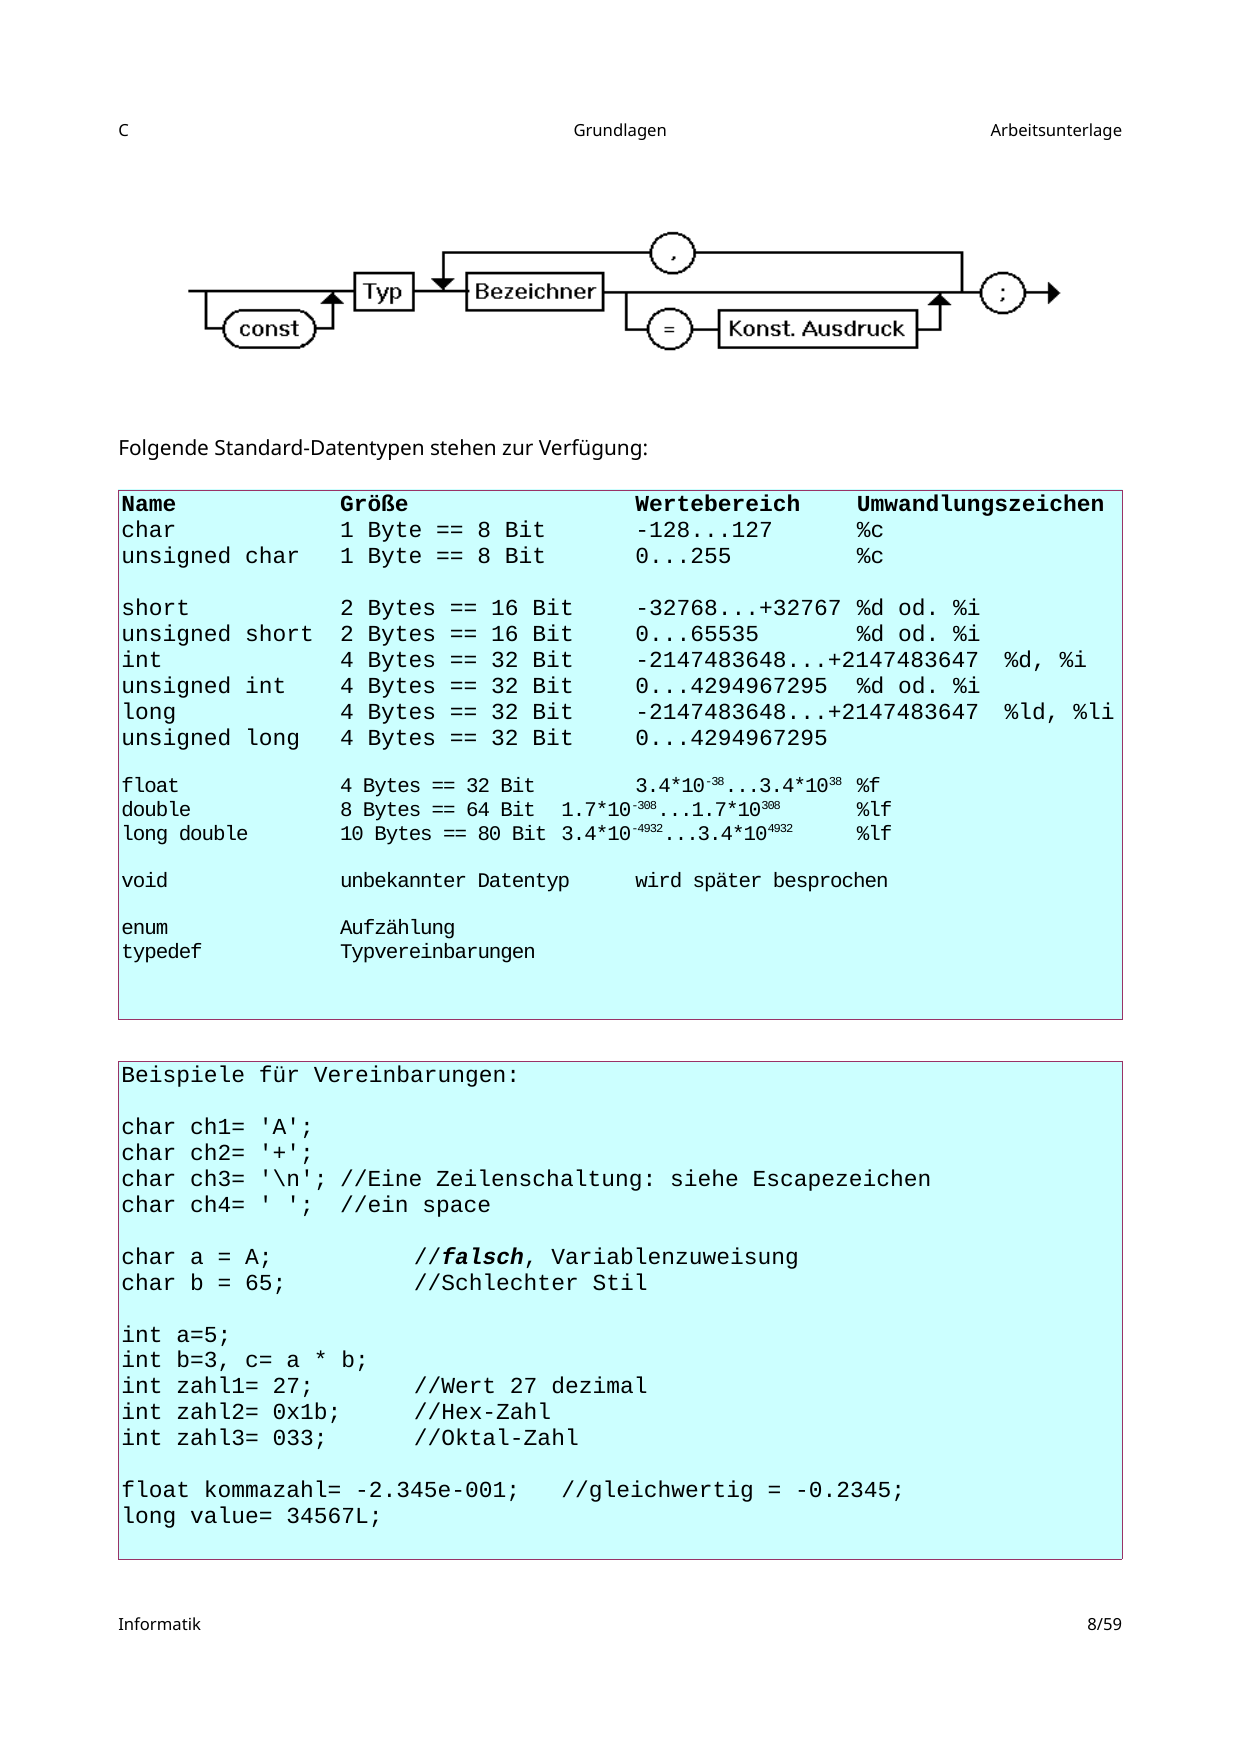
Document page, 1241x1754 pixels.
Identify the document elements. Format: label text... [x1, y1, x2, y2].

text Beispiele für Vereinbarungen: char ch1= 'A'; char ch2= '+'; char ch3= '\n'; //Eine Zeilenschaltung: siehe Escapezeichen char ch4= ' '; //ein space [119, 1062, 1122, 1216]
text unsigned char 1 Byte == 8 Bit 0...255 %c [119, 541, 1122, 567]
text int b=3, c= a * b; int zahl1= 27; //Wert 27 dezimal int zahl2= 0x1b; //Hex-Zahl int zahl3= 033; //Oktal-Zahl [119, 1346, 1122, 1476]
text long double 10 Bytes == 80 Bit 3.4*10-4932...3.4*104932 %lf void unbekannter Datentyp wird später besprochen enum Aufzählung typedef Typvereinbarungen [119, 820, 1122, 988]
text unsigned int 4 Bytes == 32 Bit 0...4294967295 %d od. %i [119, 671, 1122, 697]
text unsigned short 2 Bytes == 16 Bit 0...65535 %d od. %i [119, 619, 1122, 645]
text short 2 Bytes == 16 Bit -32768...+32767 %d od. %i [119, 567, 1122, 619]
text float kommazahl= -2.345e-001; //gleichwertig = -0.2345; long value= 34567L; [119, 1476, 1122, 1559]
text Folgende Standard-Datentypen stehen zur Verfügung: [118, 433, 1122, 461]
text unsigned long 4 Bytes == 32 Bit 0...4294967295 [119, 723, 1122, 749]
text long 4 Bytes == 32 Bit -2147483648...+2147483647 %ld, %li [119, 697, 1122, 723]
text Name Größe Wertebereich Umwandlungszeichen [119, 491, 1122, 515]
text double 8 Bytes == 64 Bit 1.7*10-308...1.7*10308 %lf [119, 796, 1122, 820]
text int a=5; [119, 1320, 1122, 1346]
text char a = A; //falsch, Variablenzuweisung char b = 65; //Schlechter Stil [119, 1216, 1122, 1320]
text float 4 Bytes == 32 Bit 3.4*10-38...3.4*1038 %f [119, 749, 1122, 796]
text int 4 Bytes == 32 Bit -2147483648...+2147483647 %d, %i [119, 645, 1122, 671]
text char 1 Byte == 8 Bit -128...127 %c [119, 515, 1122, 541]
